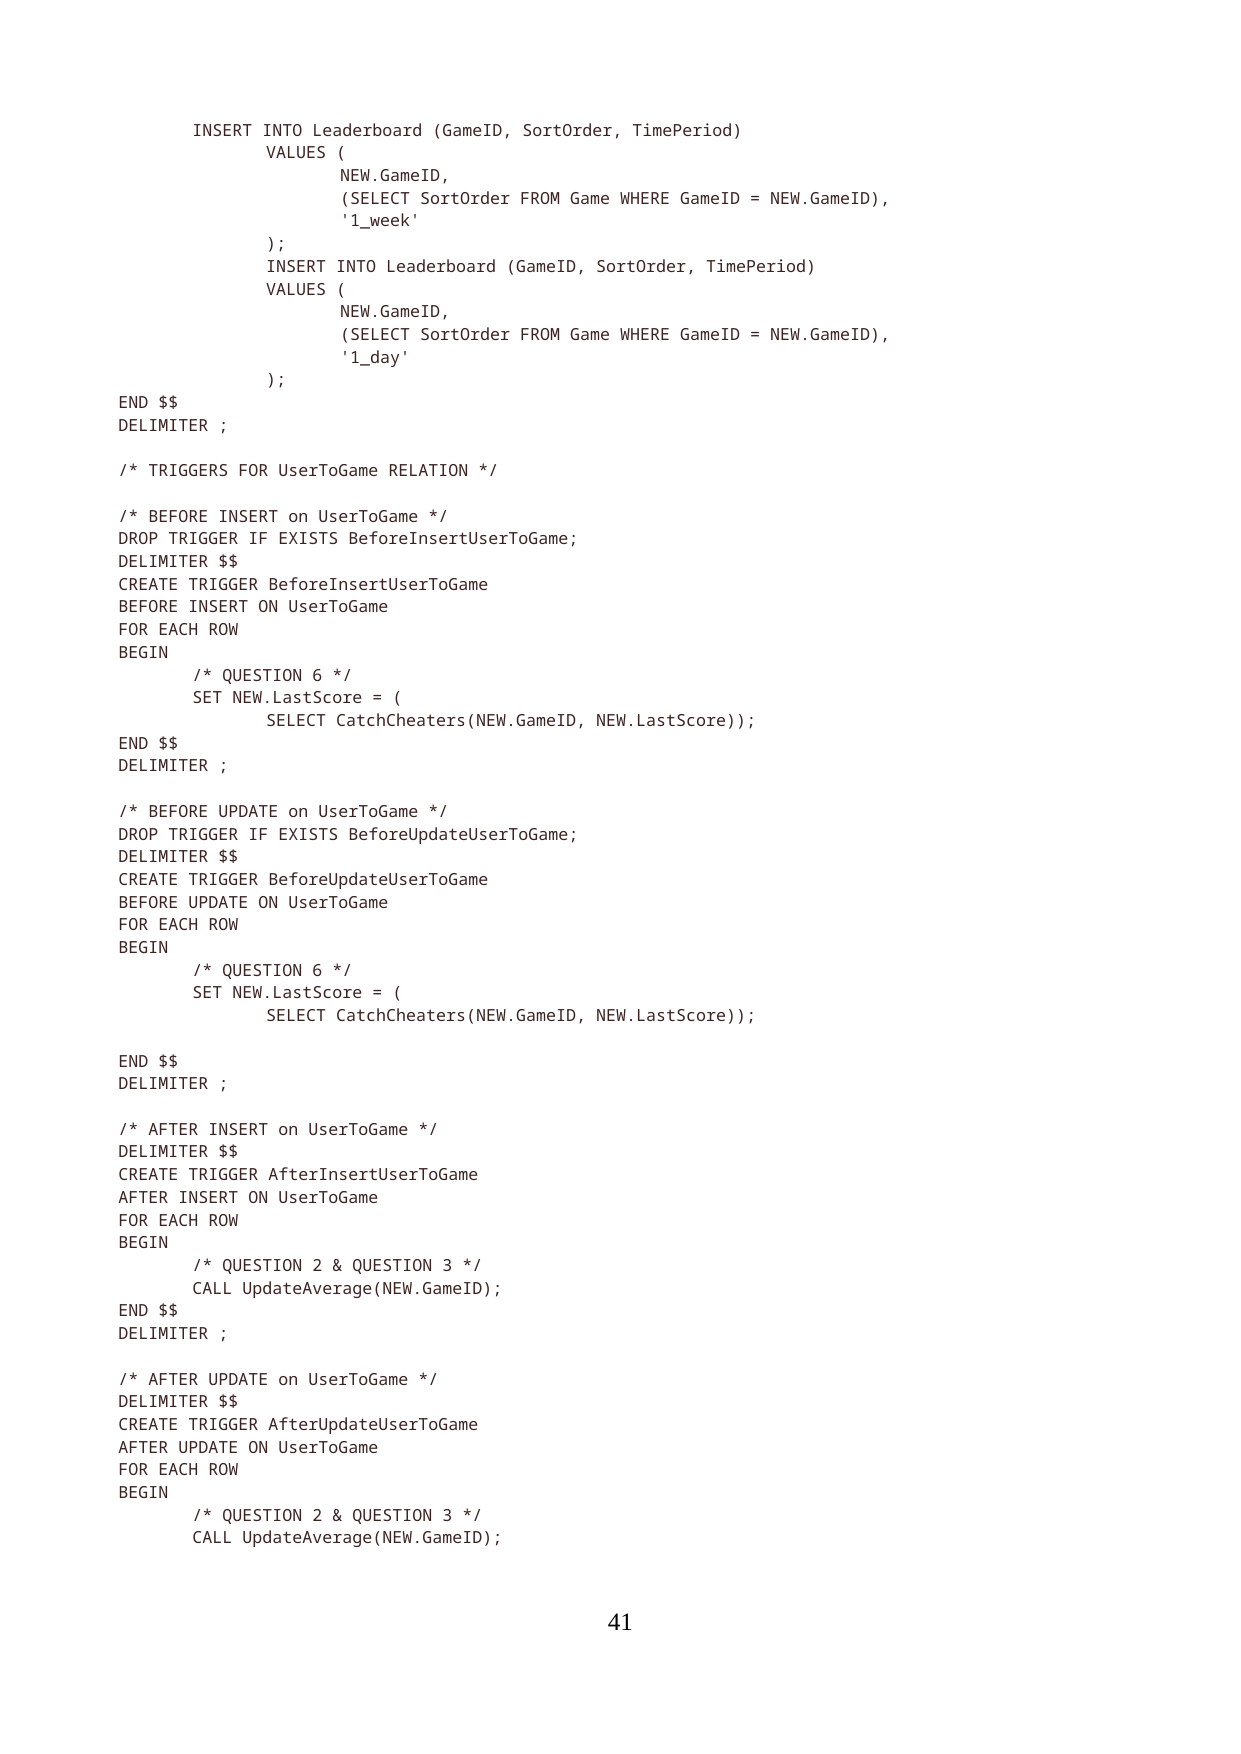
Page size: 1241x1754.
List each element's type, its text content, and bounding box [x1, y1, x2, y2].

text DELIMITER $$ [118, 549, 1122, 572]
text FOR EACH ROW [118, 1208, 1122, 1231]
text NEW.GameID, [118, 163, 1122, 186]
text (SELECT SortOrder FROM Game WHERE GameID = NEW.GameID), [118, 322, 1122, 345]
text SELECT CatchCheaters(NEW.GameID, NEW.LastScore)); [118, 708, 1122, 731]
text /* QUESTION 6 */ [118, 958, 1122, 981]
text /* QUESTION 6 */ [118, 663, 1122, 686]
text ); [118, 368, 1122, 391]
text '1_day' [118, 345, 1122, 368]
text INSERT INTO Leaderboard (GameID, SortOrder, TimePeriod) [118, 118, 1122, 141]
text CREATE TRIGGER BeforeInsertUserToGame [118, 572, 1122, 595]
text /* QUESTION 2 & QUESTION 3 */ [118, 1253, 1122, 1276]
text /* TRIGGERS FOR UserToGame RELATION */ [118, 459, 1122, 481]
text DELIMITER $$ [118, 1390, 1122, 1412]
text /* AFTER INSERT on UserToGame */ [118, 1117, 1122, 1140]
text DELIMITER ; [118, 413, 1122, 436]
text NEW.GameID, [118, 300, 1122, 322]
text VALUES ( [118, 141, 1122, 163]
text DELIMITER ; [118, 754, 1122, 777]
text SELECT CatchCheaters(NEW.GameID, NEW.LastScore)); [118, 1004, 1122, 1026]
text DELIMITER $$ [118, 1140, 1122, 1163]
text BEGIN [118, 640, 1122, 663]
text /* BEFORE UPDATE on UserToGame */ [118, 799, 1122, 822]
text AFTER INSERT ON UserToGame [118, 1185, 1122, 1208]
text FOR EACH ROW [118, 913, 1122, 936]
text '1_week' [118, 209, 1122, 232]
text END $$ [118, 1299, 1122, 1322]
text BEFORE INSERT ON UserToGame [118, 595, 1122, 618]
text DROP TRIGGER IF EXISTS BeforeInsertUserToGame; [118, 527, 1122, 549]
text CALL UpdateAverage(NEW.GameID); [118, 1276, 1122, 1299]
text /* AFTER UPDATE on UserToGame */ [118, 1367, 1122, 1390]
text CREATE TRIGGER AfterInsertUserToGame [118, 1163, 1122, 1185]
text DELIMITER ; [118, 1322, 1122, 1344]
text SET NEW.LastScore = ( [118, 981, 1122, 1004]
text BEGIN [118, 936, 1122, 958]
text /* BEFORE INSERT on UserToGame */ [118, 504, 1122, 527]
text DELIMITER $$ [118, 845, 1122, 867]
text /* QUESTION 2 & QUESTION 3 */ [118, 1503, 1122, 1526]
text ); [118, 232, 1122, 254]
text CREATE TRIGGER BeforeUpdateUserToGame [118, 867, 1122, 890]
text DELIMITER ; [118, 1072, 1122, 1094]
text FOR EACH ROW [118, 1458, 1122, 1481]
text END $$ [118, 731, 1122, 754]
text SET NEW.LastScore = ( [118, 686, 1122, 708]
text INSERT INTO Leaderboard (GameID, SortOrder, TimePeriod) [118, 254, 1122, 277]
text (SELECT SortOrder FROM Game WHERE GameID = NEW.GameID), [118, 186, 1122, 209]
text FOR EACH ROW [118, 618, 1122, 640]
text CALL UpdateAverage(NEW.GameID); [118, 1526, 1122, 1549]
text DROP TRIGGER IF EXISTS BeforeUpdateUserToGame; [118, 822, 1122, 845]
text BEGIN [118, 1481, 1122, 1503]
text END $$ [118, 1049, 1122, 1072]
text CREATE TRIGGER AfterUpdateUserToGame [118, 1412, 1122, 1435]
text VALUES ( [118, 277, 1122, 300]
text BEFORE UPDATE ON UserToGame [118, 890, 1122, 913]
text BEGIN [118, 1231, 1122, 1253]
text AFTER UPDATE ON UserToGame [118, 1435, 1122, 1458]
text END $$ [118, 391, 1122, 413]
